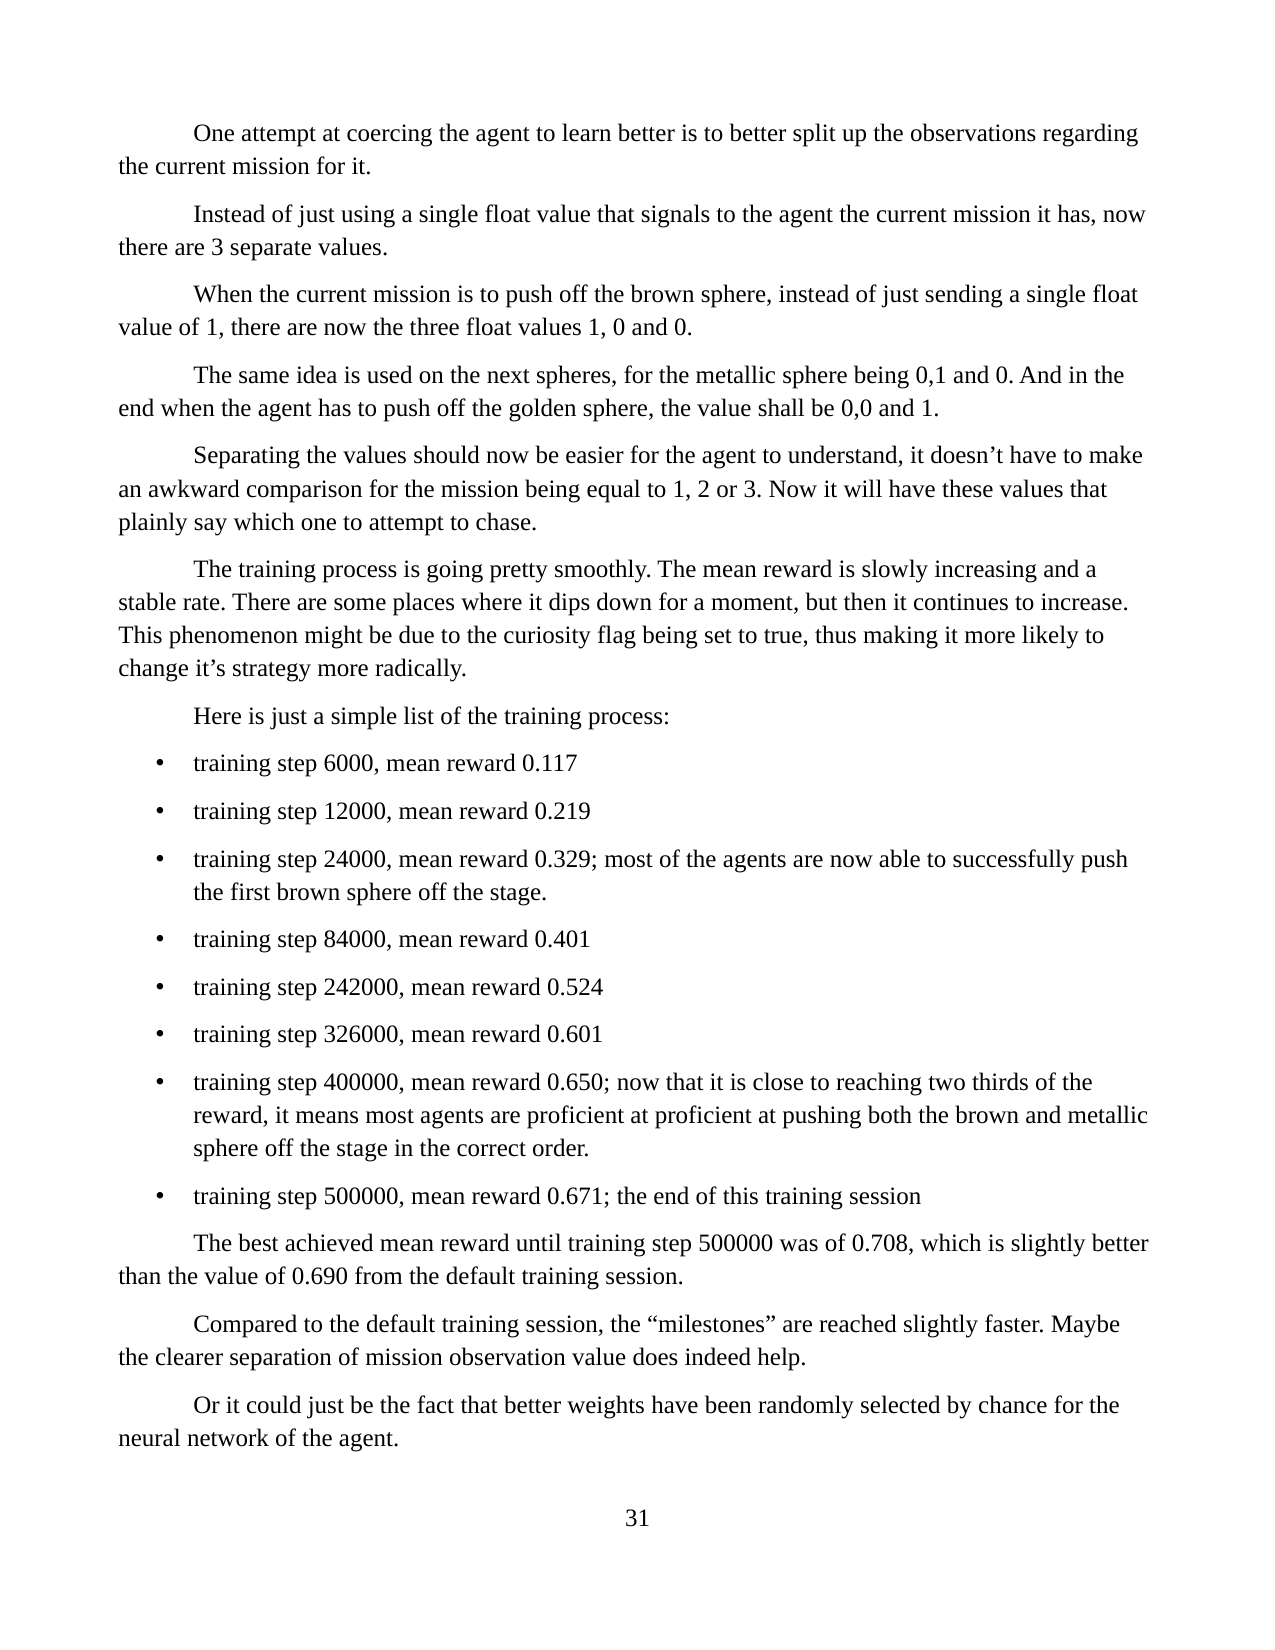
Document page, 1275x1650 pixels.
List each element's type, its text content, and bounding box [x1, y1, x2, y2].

list training step 24000, mean reward 0.329; most of the agents are now able to successfully push the first brown sphere off the stage. [156, 844, 1157, 906]
text Compared to the default training session, the “milestones” are reached slightly faster. Maybe the clearer separation of mission observation value does indeed help. [118, 1309, 1157, 1371]
list training step 400000, mean reward 0.650; now that it is close to reaching two thirds of the reward, it means most agents are proficient at proficient at pushing both the brown and metallic sphere off the stage in the correct order. [156, 1067, 1157, 1162]
list training step 242000, mean reward 0.524 [156, 972, 1157, 1001]
list training step 326000, mean reward 0.601 [156, 1019, 1157, 1048]
list training step 6000, mean reward 0.117 [156, 748, 1157, 777]
text The best achieved mean reward until training step 500000 was of 0.708, which is slightly better than the value of 0.690 from the default training session. [118, 1228, 1157, 1290]
text Here is just a simple list of the training process: [118, 701, 1157, 730]
list training step 500000, mean reward 0.671; the end of this training session [156, 1181, 1157, 1209]
list training step 12000, mean reward 0.219 [156, 796, 1157, 825]
text The same idea is used on the next spheres, for the metallic sphere being 0,1 and 0. And in the end when the agent has to push off the golden sphere, the value shall be 0,0 and 1. [118, 360, 1157, 422]
text When the current mission is to push off the brown sphere, instead of just sending a single float value of 1, there are now the three float values 1, 0 and 0. [118, 279, 1157, 341]
text The training process is going pretty smoothly. The mean reward is slowly increasing and a stable rate. There are some places where it dips down for a moment, but then it continues to increase. This phenomenon might be due to the curiosity flag being set to true, thus making it more likely to change it’s strategy more radically. [118, 554, 1157, 682]
list training step 84000, mean reward 0.401 [156, 924, 1157, 953]
text One attempt at coercing the agent to learn better is to better split up the observations regarding the current mission for it. [118, 118, 1157, 180]
text Instead of just using a single float value that signals to the agent the current mission it has, now there are 3 separate values. [118, 199, 1157, 261]
text Or it could just be the fact that better weights have been randomly selected by chance for the neural network of the agent. [118, 1390, 1157, 1451]
text Separating the values should now be easier for the agent to understand, it doesn’t have to make an awkward comparison for the mission being equal to 1, 2 or 3. Now it will have these values that plainly say which one to attempt to chase. [118, 441, 1157, 535]
